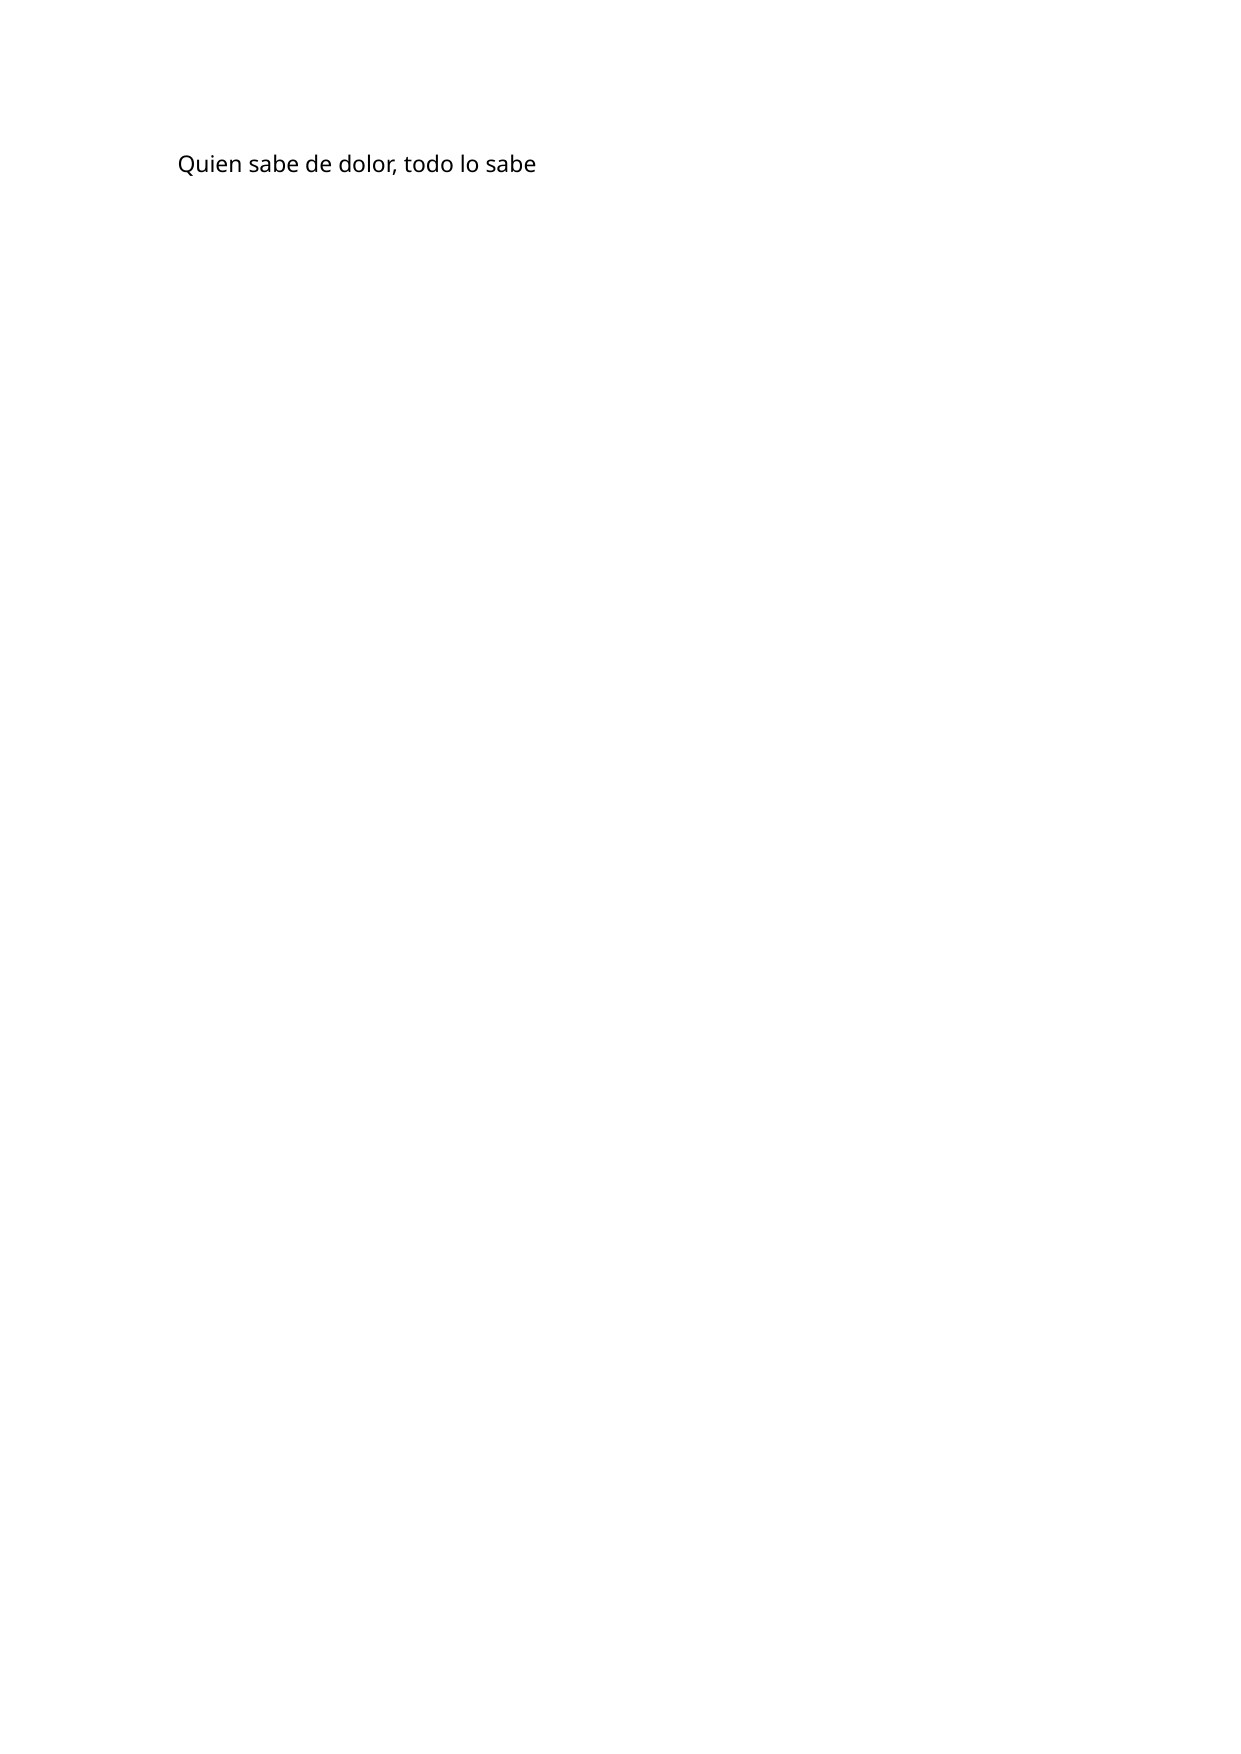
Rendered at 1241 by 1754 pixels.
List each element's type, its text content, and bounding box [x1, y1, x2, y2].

text Quien sabe de dolor, todo lo sabe [177, 148, 1063, 179]
